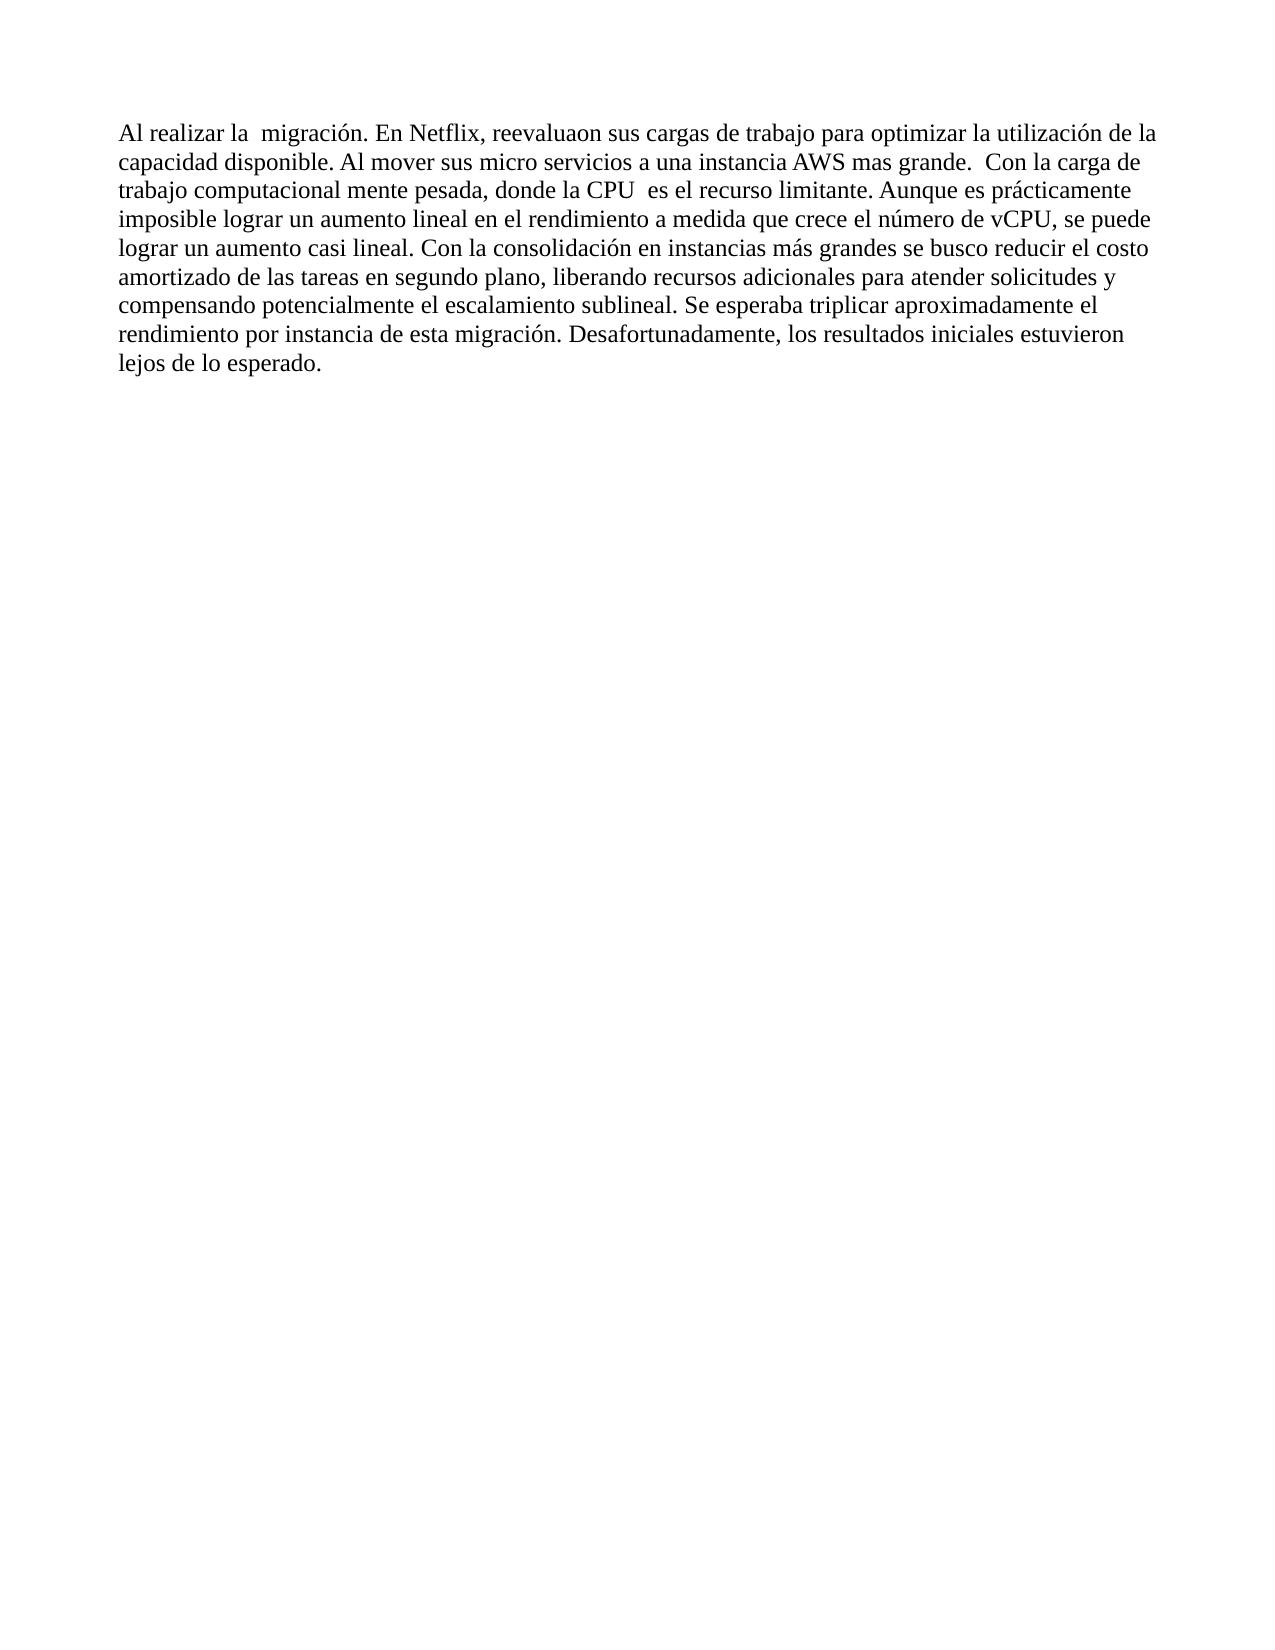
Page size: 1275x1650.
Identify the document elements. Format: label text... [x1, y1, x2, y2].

text Al realizar la migración. En Netflix, reevaluaon sus cargas de trabajo para optimizar la utilización de la capacidad disponible. Al mover sus micro servicios a una instancia AWS mas grande. Con la carga de trabajo computacional mente pesada, donde la CPU es el recurso limitante. Aunque es prácticamente imposible lograr un aumento lineal en el rendimiento a medida que crece el número de vCPU, se puede lograr un aumento casi lineal. Con la consolidación en instancias más grandes se busco reducir el costo amortizado de las tareas en segundo plano, liberando recursos adicionales para atender solicitudes y compensando potencialmente el escalamiento sublineal. Se esperaba triplicar aproximadamente el rendimiento por instancia de esta migración. Desafortunadamente, los resultados iniciales estuvieron lejos de lo esperado. [118, 118, 1157, 377]
